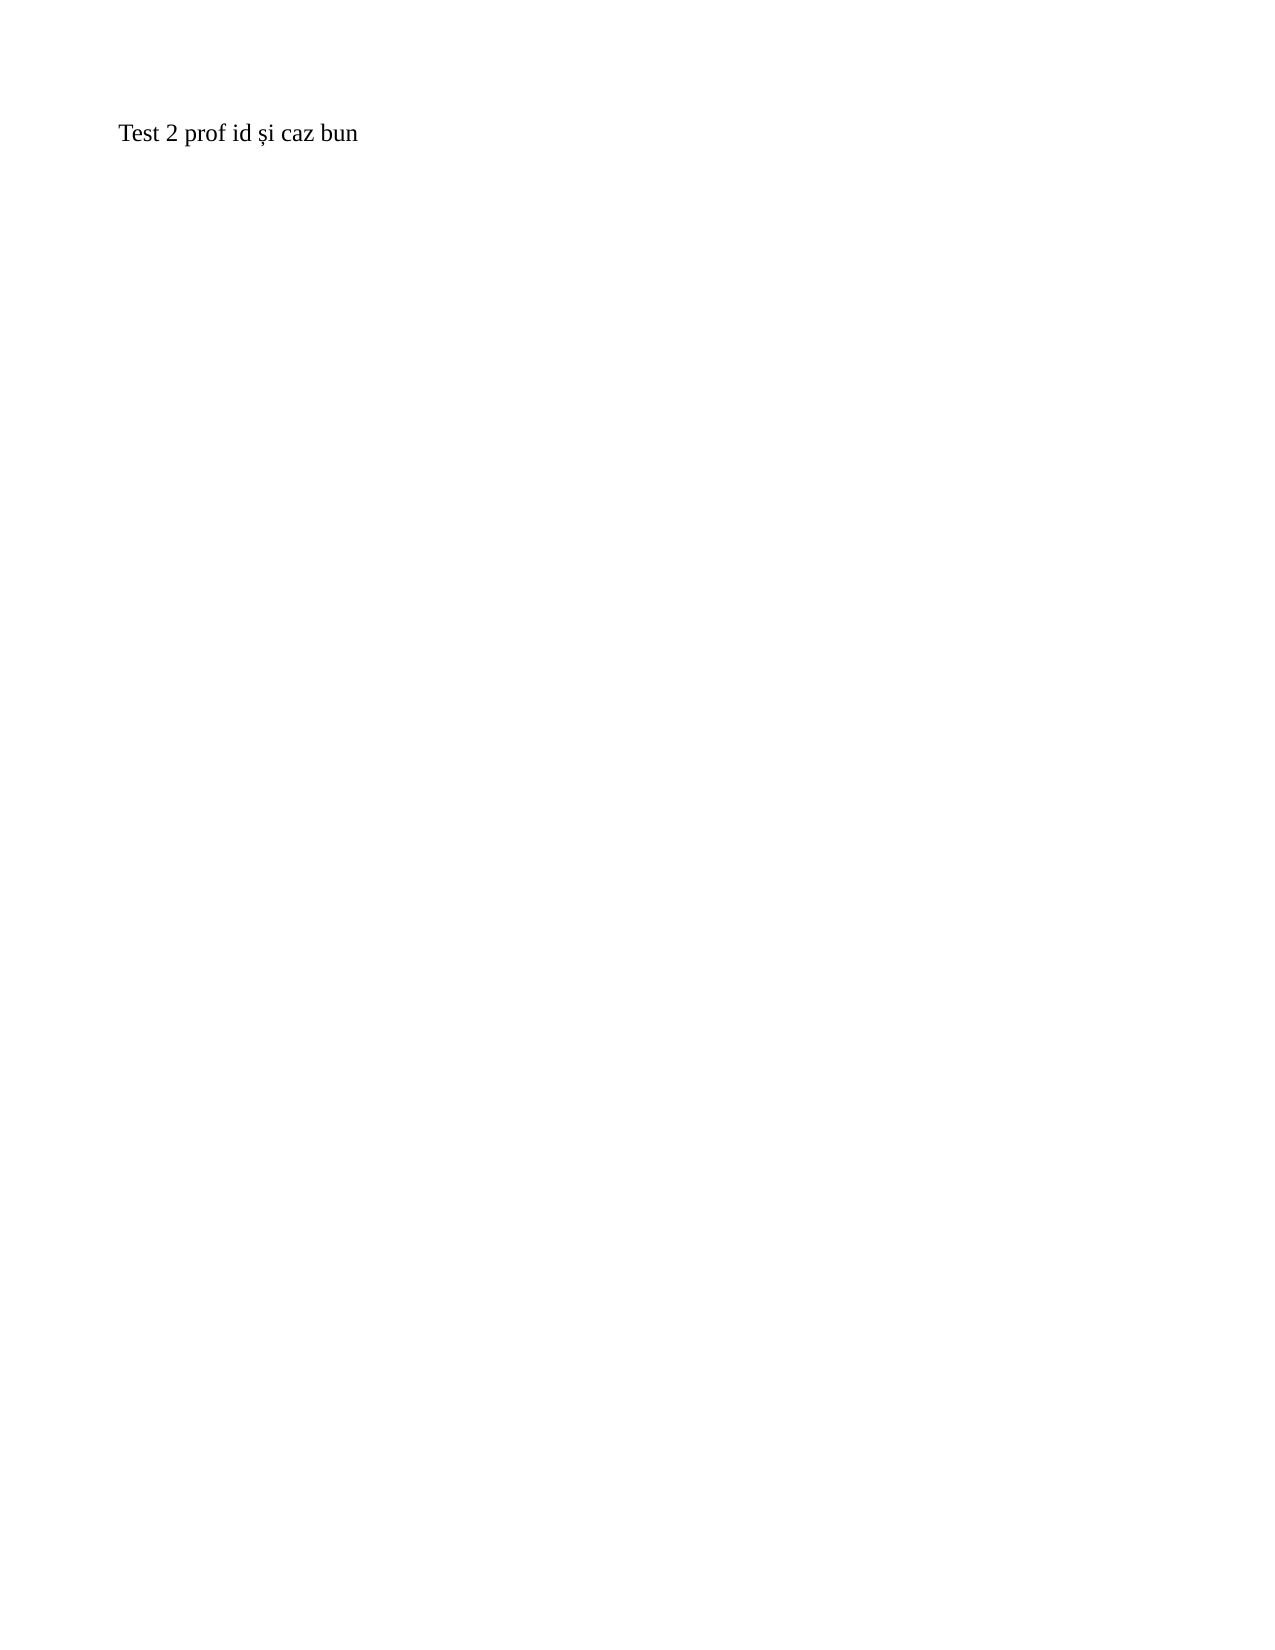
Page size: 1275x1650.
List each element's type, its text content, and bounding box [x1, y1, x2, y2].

text Test 2 prof id și caz bun [118, 118, 1157, 147]
